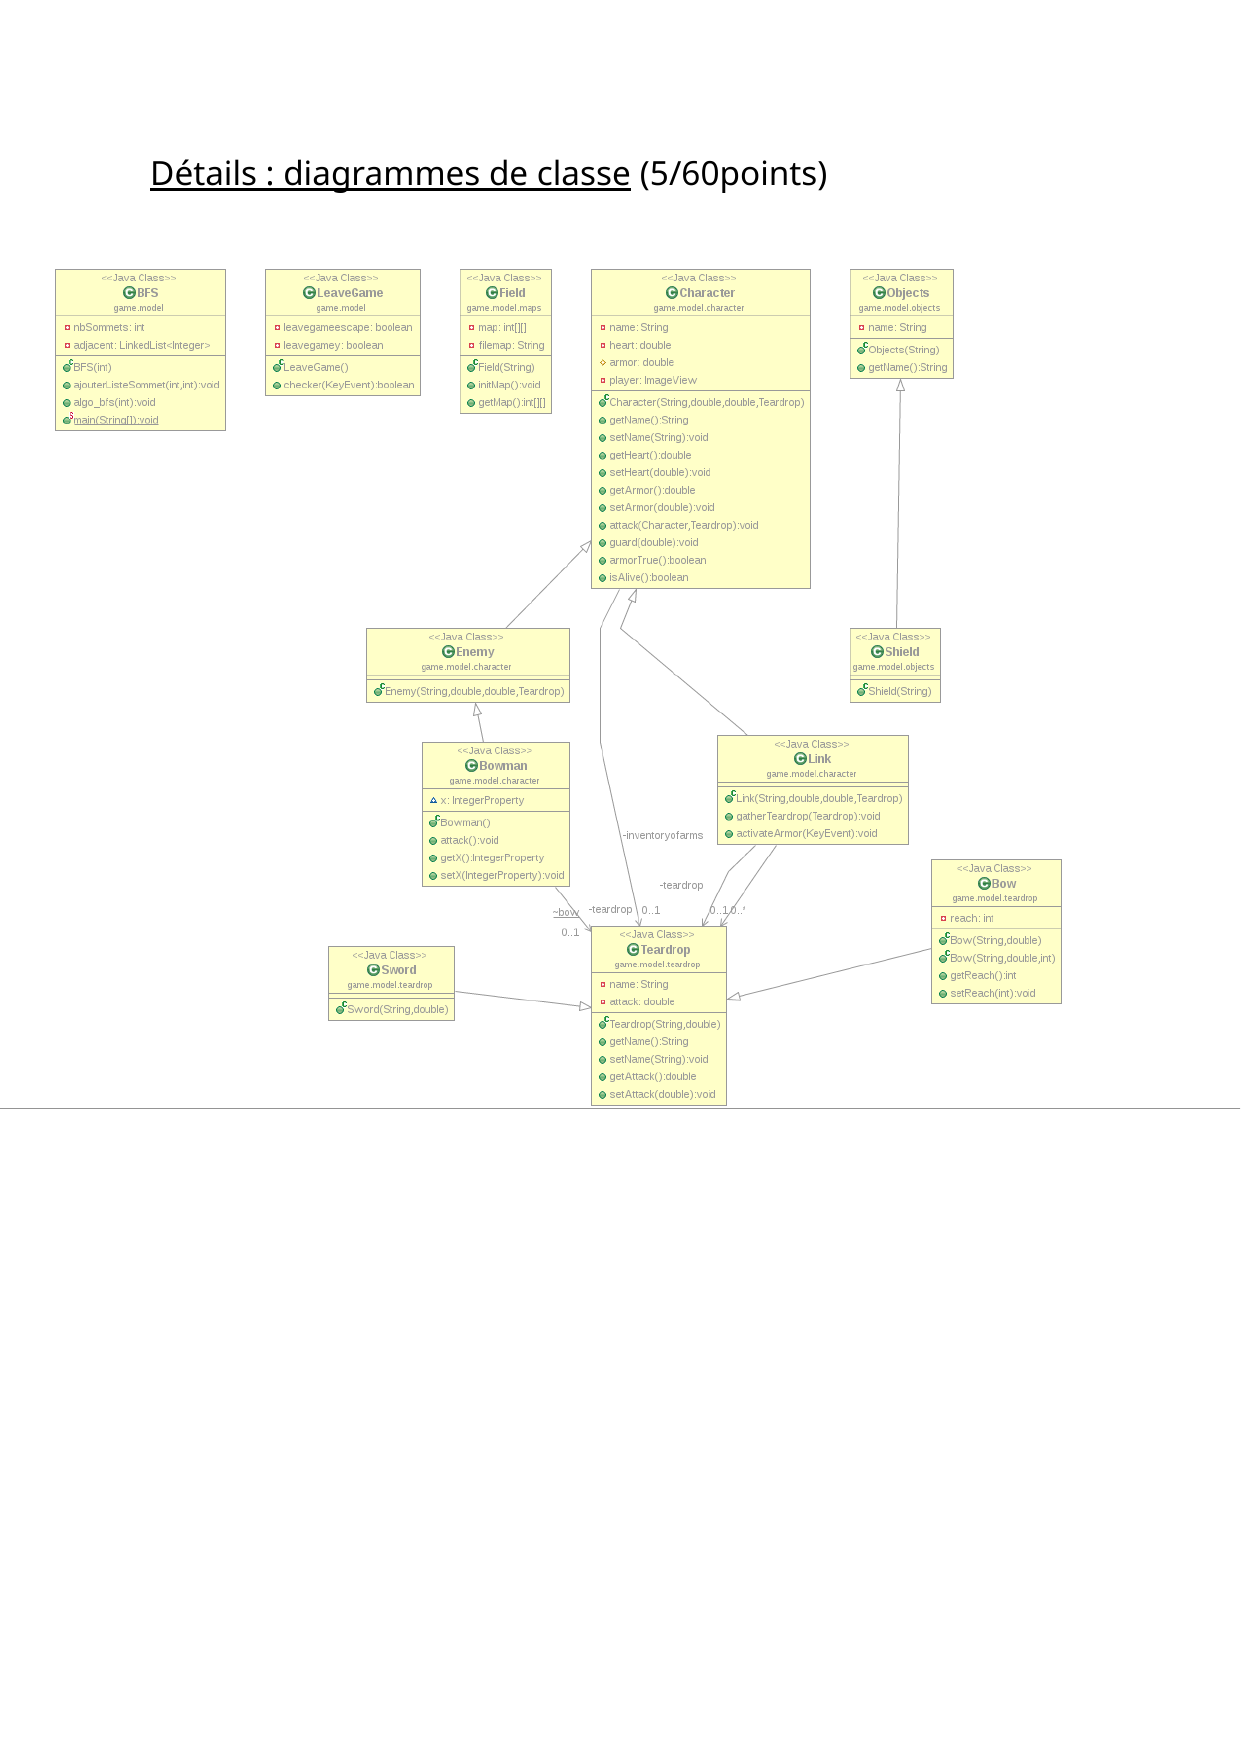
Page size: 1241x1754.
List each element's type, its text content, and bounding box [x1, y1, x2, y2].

subtitle Détails : diagrammes de classe (5/60points) [150, 150, 1090, 195]
picture [0, 243, 1241, 1109]
